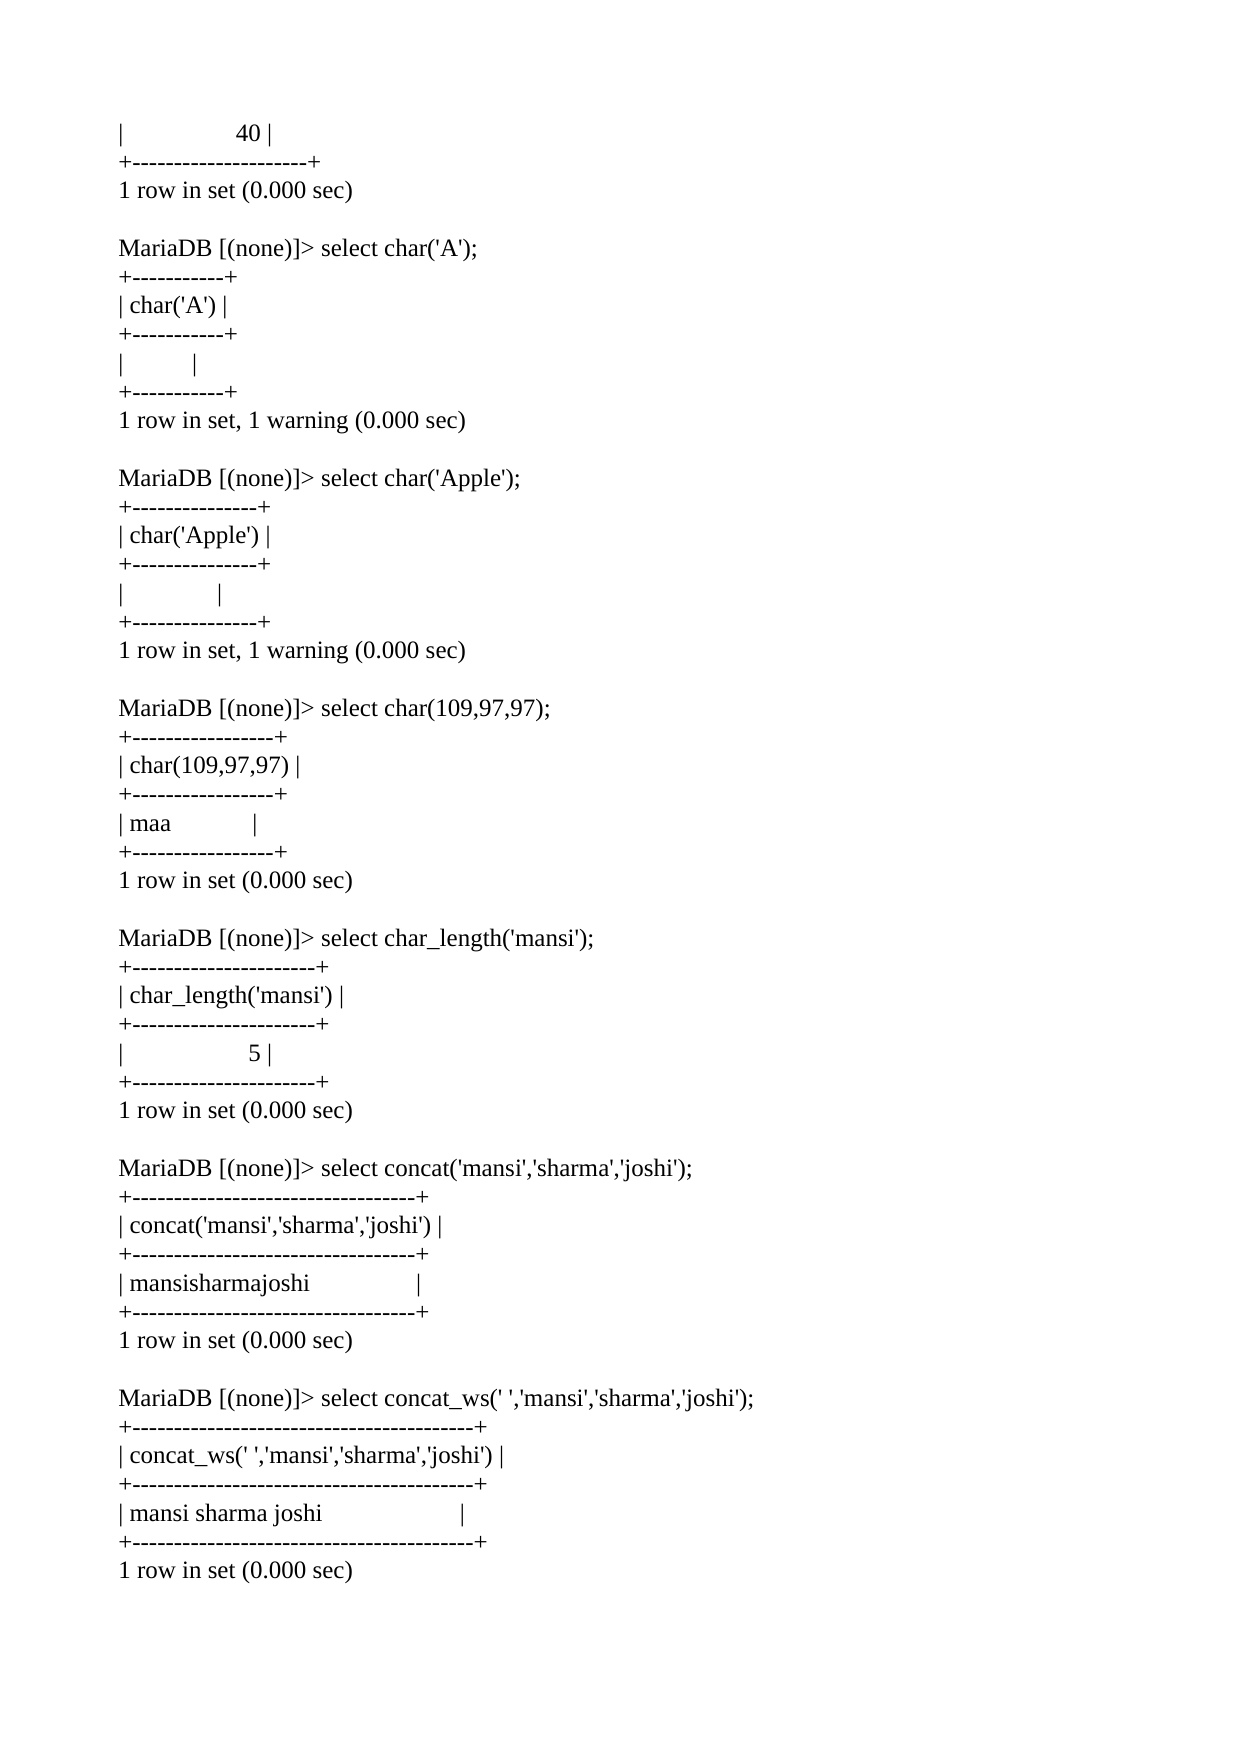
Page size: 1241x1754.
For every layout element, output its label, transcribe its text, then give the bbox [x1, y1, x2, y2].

text +----------------------+ [118, 1009, 1122, 1038]
text MariaDB [(none)]> select concat('mansi','sharma','joshi'); [118, 1153, 1122, 1182]
text +-----------------------------------------+ [118, 1412, 1122, 1441]
text +-----------------+ [118, 722, 1122, 751]
text | char('Apple') | [118, 521, 1122, 549]
text | char(109,97,97) | [118, 751, 1122, 779]
text MariaDB [(none)]> select char_length('mansi'); [118, 923, 1122, 952]
text | char('A') | [118, 291, 1122, 319]
text MariaDB [(none)]> select concat_ws(' ','mansi','sharma','joshi'); [118, 1383, 1122, 1412]
text | mansisharmajoshi | [118, 1268, 1122, 1297]
text +-----------------------------------------+ [118, 1527, 1122, 1556]
text +-----------+ [118, 319, 1122, 348]
text +-----------+ [118, 377, 1122, 406]
text +---------------+ [118, 549, 1122, 578]
text 1 row in set (0.000 sec) [118, 1096, 1122, 1124]
text | maa | [118, 808, 1122, 837]
text | 40 | [118, 118, 1122, 147]
text MariaDB [(none)]> select char(109,97,97); [118, 693, 1122, 722]
text 1 row in set, 1 warning (0.000 sec) [118, 406, 1122, 434]
text 1 row in set (0.000 sec) [118, 176, 1122, 204]
text +----------------------------------+ [118, 1297, 1122, 1326]
text +-----------------+ [118, 779, 1122, 808]
text 1 row in set (0.000 sec) [118, 1556, 1122, 1584]
text +-----------+ [118, 262, 1122, 291]
text +----------------------------------+ [118, 1182, 1122, 1211]
text +----------------------+ [118, 952, 1122, 981]
text | concat('mansi','sharma','joshi') | [118, 1211, 1122, 1239]
text +---------------+ [118, 492, 1122, 521]
text +---------------+ [118, 607, 1122, 636]
text 1 row in set (0.000 sec) [118, 866, 1122, 894]
text | | [118, 578, 1122, 607]
text +-----------------------------------------+ [118, 1469, 1122, 1498]
text +---------------------+ [118, 147, 1122, 176]
text | concat_ws(' ','mansi','sharma','joshi') | [118, 1441, 1122, 1469]
text 1 row in set, 1 warning (0.000 sec) [118, 636, 1122, 664]
text | 5 | [118, 1038, 1122, 1067]
text +----------------------------------+ [118, 1239, 1122, 1268]
text +-----------------+ [118, 837, 1122, 866]
text | | [118, 348, 1122, 377]
text | mansi sharma joshi | [118, 1498, 1122, 1527]
text +----------------------+ [118, 1067, 1122, 1096]
text 1 row in set (0.000 sec) [118, 1326, 1122, 1354]
text | char_length('mansi') | [118, 981, 1122, 1009]
text MariaDB [(none)]> select char('Apple'); [118, 463, 1122, 492]
text MariaDB [(none)]> select char('A'); [118, 233, 1122, 262]
